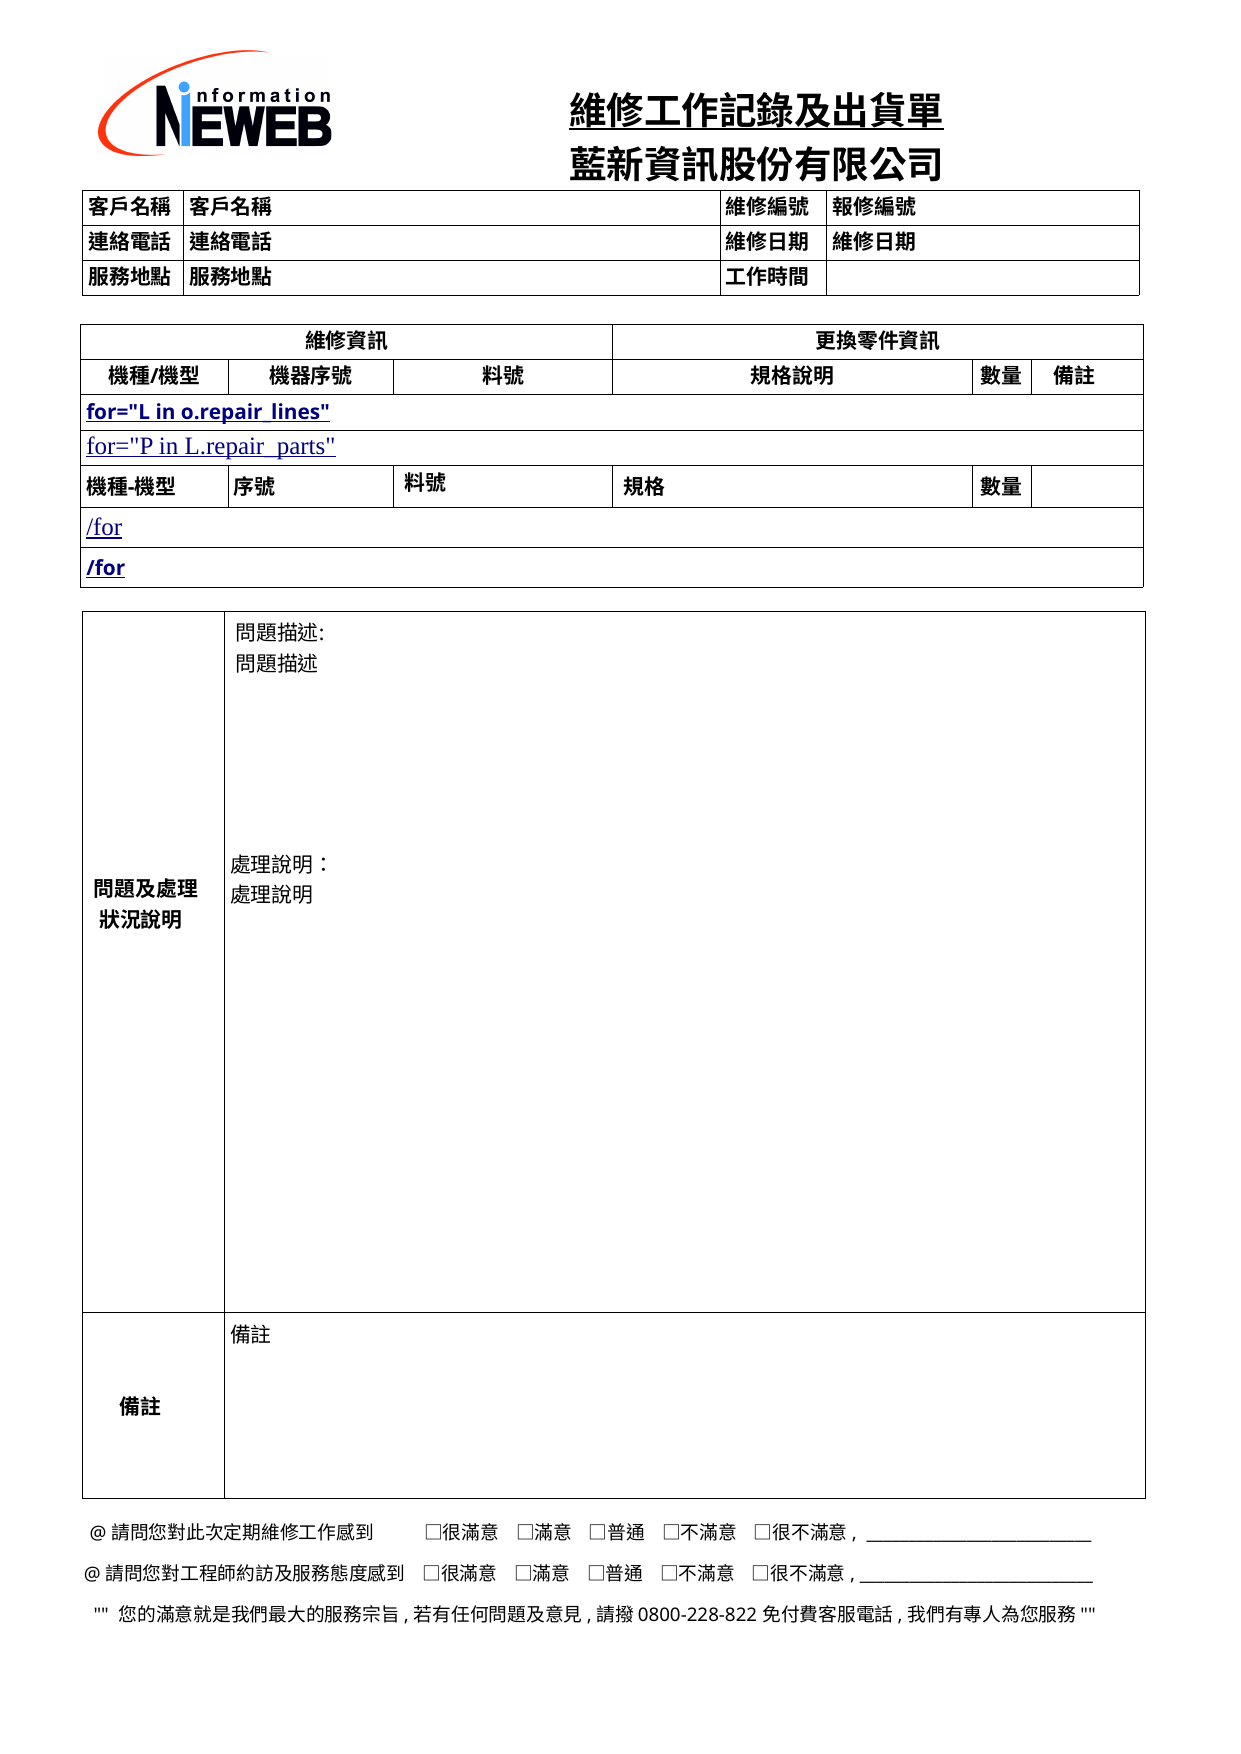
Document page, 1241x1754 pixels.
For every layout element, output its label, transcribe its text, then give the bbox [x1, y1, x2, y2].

table_cell 維修日期 [827, 226, 1139, 260]
table_cell 服務地點 [83, 261, 183, 295]
table_cell 機種/機型 [81, 360, 228, 394]
table_cell 備註 [83, 1313, 224, 1498]
text @ 請問您對此次定期維修工作感到 □很滿意 □滿意 □普通 □不滿意 □很不滿意 , ___________________________ [59, 1518, 1181, 1545]
text "" 您的滿意就是我們最大的服務宗旨 , 若有任何問題及意見 , 請撥0800-228-822 免付費客服電話 , 我們有專人為您服務 "" [59, 1599, 1181, 1626]
table_cell 規格說明 [613, 360, 972, 394]
table_cell 料號 [394, 466, 612, 507]
text 藍新資訊股份有限公司 [59, 135, 1181, 189]
table_cell [827, 261, 1139, 295]
table_header 問題描述: 問題描述 處理說明： 處理說明 [225, 612, 1145, 1312]
table_cell 備註 [1032, 360, 1143, 394]
table_cell for="L in o.repair_lines" [81, 395, 1143, 429]
table_header 報修編號 [827, 191, 1139, 225]
text 維修工作記錄及出貨單 [332, 81, 1181, 135]
table_cell 機器序號 [229, 360, 393, 394]
table_header 維修資訊 [81, 325, 612, 359]
table_header 更換零件資訊 [613, 325, 1143, 359]
table_cell 料號 [394, 360, 612, 394]
text @ 請問您對工程師約訪及服務態度感到 □很滿意 □滿意 □普通 □不滿意 □很不滿意 , ____________________________ [59, 1558, 1181, 1586]
table_cell 機種-機型 [81, 466, 228, 507]
table_cell [1032, 466, 1143, 507]
table_cell 規格 [613, 466, 972, 507]
table_cell 備註 [225, 1313, 1145, 1498]
table_cell 連絡電話 [184, 226, 720, 260]
table_cell 維修日期 [721, 226, 826, 260]
table_cell 序號 [229, 466, 393, 507]
table_header 客戶名稱 [83, 191, 183, 225]
table_cell 數量 [973, 466, 1031, 507]
table_header 客戶名稱 [184, 191, 720, 225]
table_cell /for [81, 508, 1143, 547]
picture [98, 50, 332, 156]
table_cell /for [81, 548, 1143, 587]
table_cell 連絡電話 [83, 226, 183, 260]
table_cell 數量 [973, 360, 1031, 394]
text [59, 81, 98, 135]
table_cell 工作時間 [721, 261, 826, 295]
table_cell for="P in L.repair_parts" [81, 431, 1143, 465]
table_header 維修編號 [721, 191, 826, 225]
table_header 問題及處理 狀況說明 [83, 612, 224, 1312]
table_cell 服務地點 [184, 261, 720, 295]
